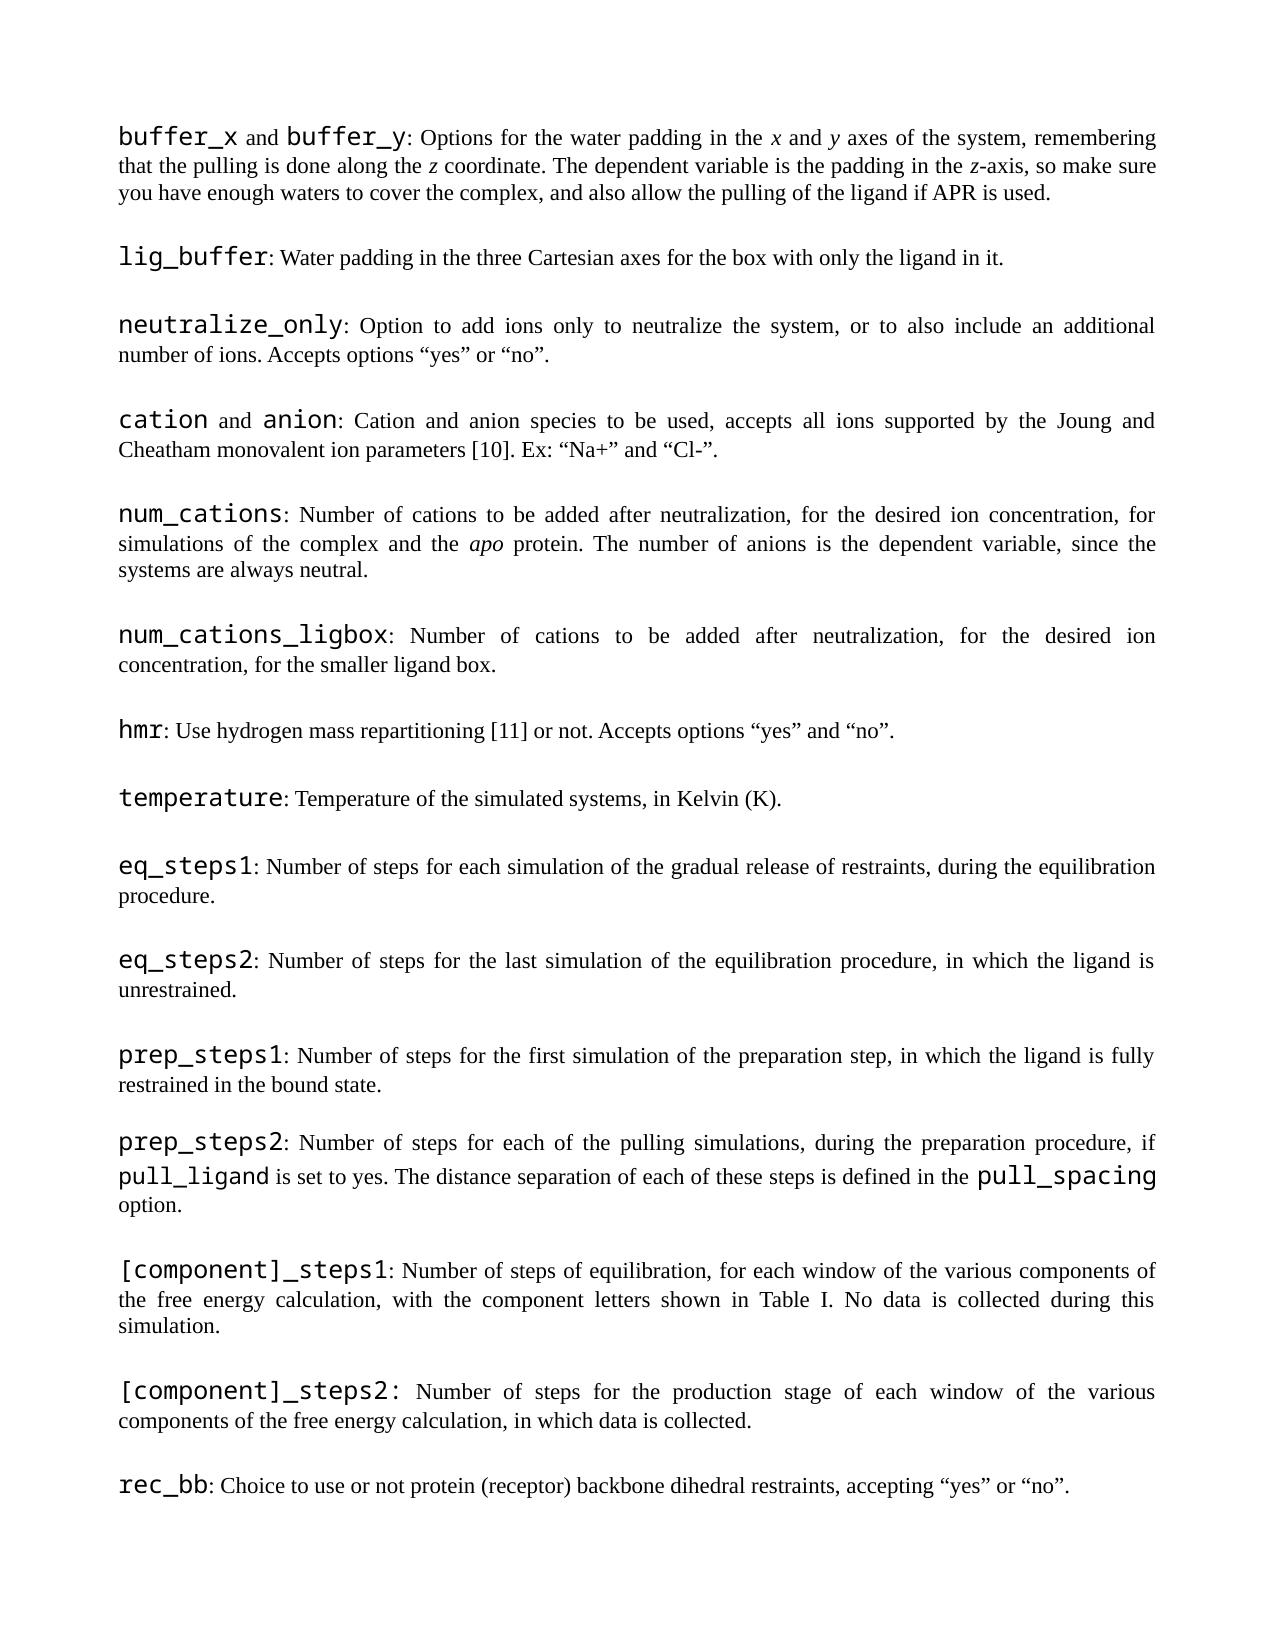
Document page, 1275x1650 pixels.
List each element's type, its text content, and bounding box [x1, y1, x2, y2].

text temperature: Temperature of the simulated systems, in Kelvin (K). [118, 779, 1157, 813]
text hmr: Use hydrogen mass repartitioning [11] or not. Accepts options “yes” and “no”. [118, 711, 1157, 745]
text lig_buffer: Water padding in the three Cartesian axes for the box with only the ligand in it. [118, 239, 1157, 273]
text prep_steps1: Number of steps for the first simulation of the preparation step, in which the ligand is fully restrained in the bound state. [118, 1037, 1157, 1097]
text eq_steps1: Number of steps for each simulation of the gradual release of restraints, during the equilibration procedure. [118, 848, 1157, 908]
text neutralize_only: Option to add ions only to neutralize the system, or to also include an additional number of ions. Accepts options “yes” or “no”. [118, 307, 1157, 367]
text num_cations_ligbox: Number of cations to be added after neutralization, for the desired ion concentration, for the smaller ligand box. [118, 617, 1157, 677]
text eq_steps2: Number of steps for the last simulation of the equilibration procedure, in which the ligand is unrestrained. [118, 942, 1157, 1002]
text buffer_x and buffer_y: Options for the water padding in the x and y axes of the system, remembering that the pulling is done along the z coordinate. The dependent variable is the padding in the z-axis, so make sure you have enough waters to cover the complex, and also allow the pulling of the ligand if APR is used. [118, 118, 1157, 205]
text prep_steps2: Number of steps for each of the pulling simulations, during the preparation procedure, if pull_ligand is set to yes. The distance separation of each of these steps is defined in the pull_spacing option. [118, 1123, 1157, 1218]
text [component]_steps1: Number of steps of equilibration, for each window of the various components of the free energy calculation, with the component letters shown in Table I. No data is collected during this simulation. [118, 1252, 1157, 1339]
text cation and anion: Cation and anion species to be used, accepts all ions supported by the Joung and Cheatham monovalent ion parameters [10]. Ex: “Na+” and “Cl-”. [118, 402, 1157, 462]
text [component]_steps2: Number of steps for the production stage of each window of the various components of the free energy calculation, in which data is collected. [118, 1373, 1157, 1433]
text rec_bb: Choice to use or not protein (receptor) backbone dihedral restraints, accepting “yes” or “no”. [118, 1467, 1157, 1501]
text num_cations: Number of cations to be added after neutralization, for the desired ion concentration, for simulations of the complex and the apo protein. The number of anions is the dependent variable, since the systems are always neutral. [118, 496, 1157, 583]
